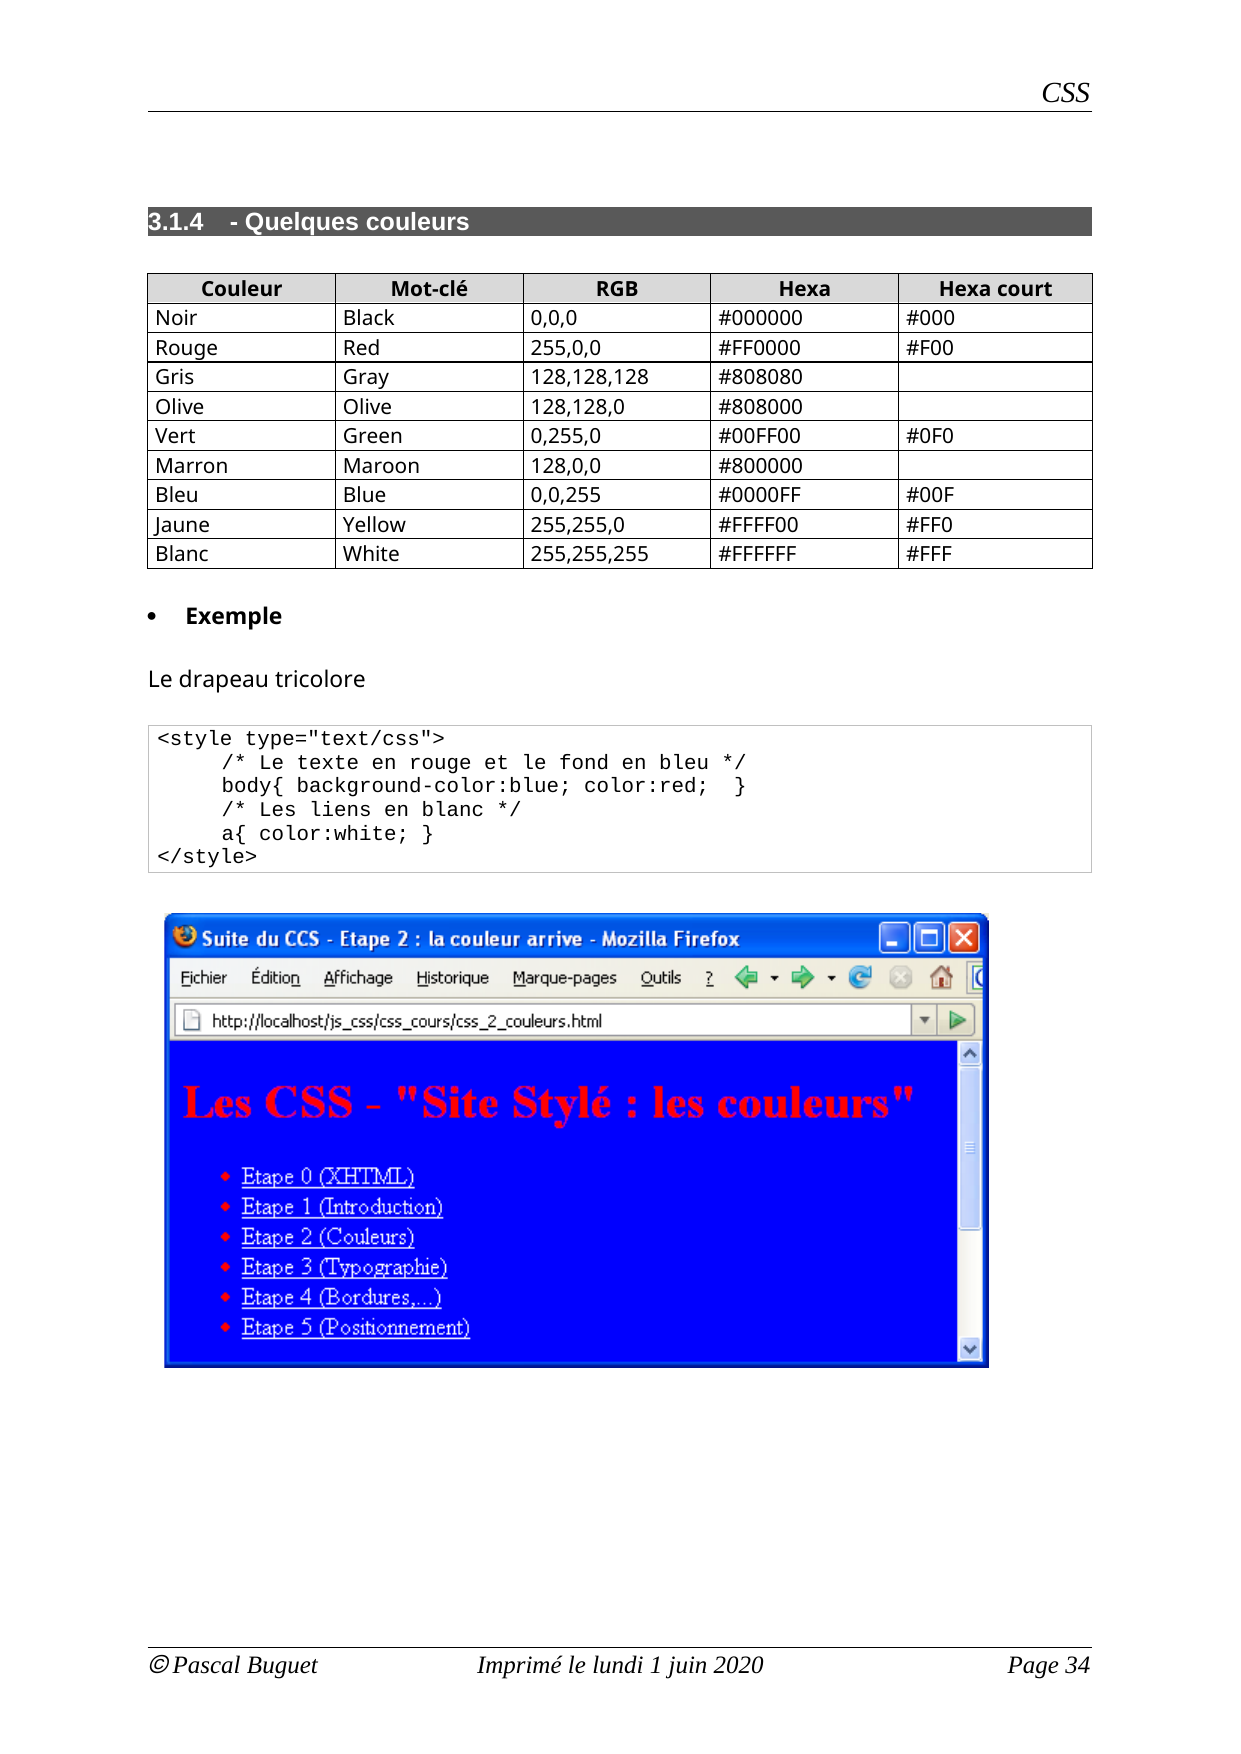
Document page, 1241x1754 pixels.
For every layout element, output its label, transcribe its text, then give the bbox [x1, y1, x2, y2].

table_cell Green [336, 421, 523, 450]
table_cell #FFFFFF [711, 539, 898, 568]
table_cell Blanc [148, 539, 335, 568]
table_cell 255,255,255 [524, 539, 710, 568]
table_cell Rouge [148, 333, 335, 361]
text /* Le texte en rouge et le fond en bleu */ [149, 749, 1091, 772]
table_cell [899, 451, 1092, 479]
table_header Hexa court [899, 274, 1092, 302]
table_cell Red [336, 333, 523, 361]
table_cell #00F [899, 480, 1092, 509]
table_cell 128,128,0 [524, 392, 710, 420]
table_cell Maroon [336, 451, 523, 479]
table_cell #F00 [899, 333, 1092, 361]
table_cell #FFFF00 [711, 510, 898, 538]
table_cell 128,0,0 [524, 451, 710, 479]
table_header Hexa [711, 274, 898, 302]
text <style type="text/css"> [149, 726, 1091, 749]
text Le drapeau tricolore [148, 663, 1092, 694]
text </style> [149, 843, 1091, 872]
table_header Couleur [148, 274, 335, 302]
list Exemple [148, 600, 1092, 631]
text /* Les liens en blanc */ [149, 796, 1091, 820]
table_cell 255,255,0 [524, 510, 710, 538]
table_cell [899, 363, 1092, 391]
table_cell Yellow [336, 510, 523, 538]
table_header Mot-clé [336, 274, 523, 302]
table_cell Olive [336, 392, 523, 420]
text body{ background-color:blue; color:red; } [149, 772, 1091, 796]
table_cell #000000 [711, 304, 898, 332]
table_cell 0,0,0 [524, 304, 710, 332]
picture [164, 913, 989, 1368]
subtitle - Quelques couleurs [148, 207, 1092, 236]
table_cell Jaune [148, 510, 335, 538]
table_header RGB [524, 274, 710, 302]
table_cell Gray [336, 363, 523, 391]
table_cell 0,0,255 [524, 480, 710, 509]
table_cell #000 [899, 304, 1092, 332]
table_cell White [336, 539, 523, 568]
table_cell Marron [148, 451, 335, 479]
table_cell Vert [148, 421, 335, 450]
table_cell Bleu [148, 480, 335, 509]
table_cell Black [336, 304, 523, 332]
table_cell Noir [148, 304, 335, 332]
table_cell 128,128,128 [524, 363, 710, 391]
table_cell #00FF00 [711, 421, 898, 450]
table_cell #0F0 [899, 421, 1092, 450]
table_cell #FF0 [899, 510, 1092, 538]
table_cell #808080 [711, 363, 898, 391]
table_cell #0000FF [711, 480, 898, 509]
table_cell #808000 [711, 392, 898, 420]
text a{ color:white; } [149, 820, 1091, 843]
table_cell 0,255,0 [524, 421, 710, 450]
table_cell Olive [148, 392, 335, 420]
table_cell #FFF [899, 539, 1092, 568]
table_cell #FF0000 [711, 333, 898, 361]
table_cell #800000 [711, 451, 898, 479]
table_cell 255,0,0 [524, 333, 710, 361]
table_cell Gris [148, 363, 335, 391]
table_cell Blue [336, 480, 523, 509]
table_cell [899, 392, 1092, 420]
